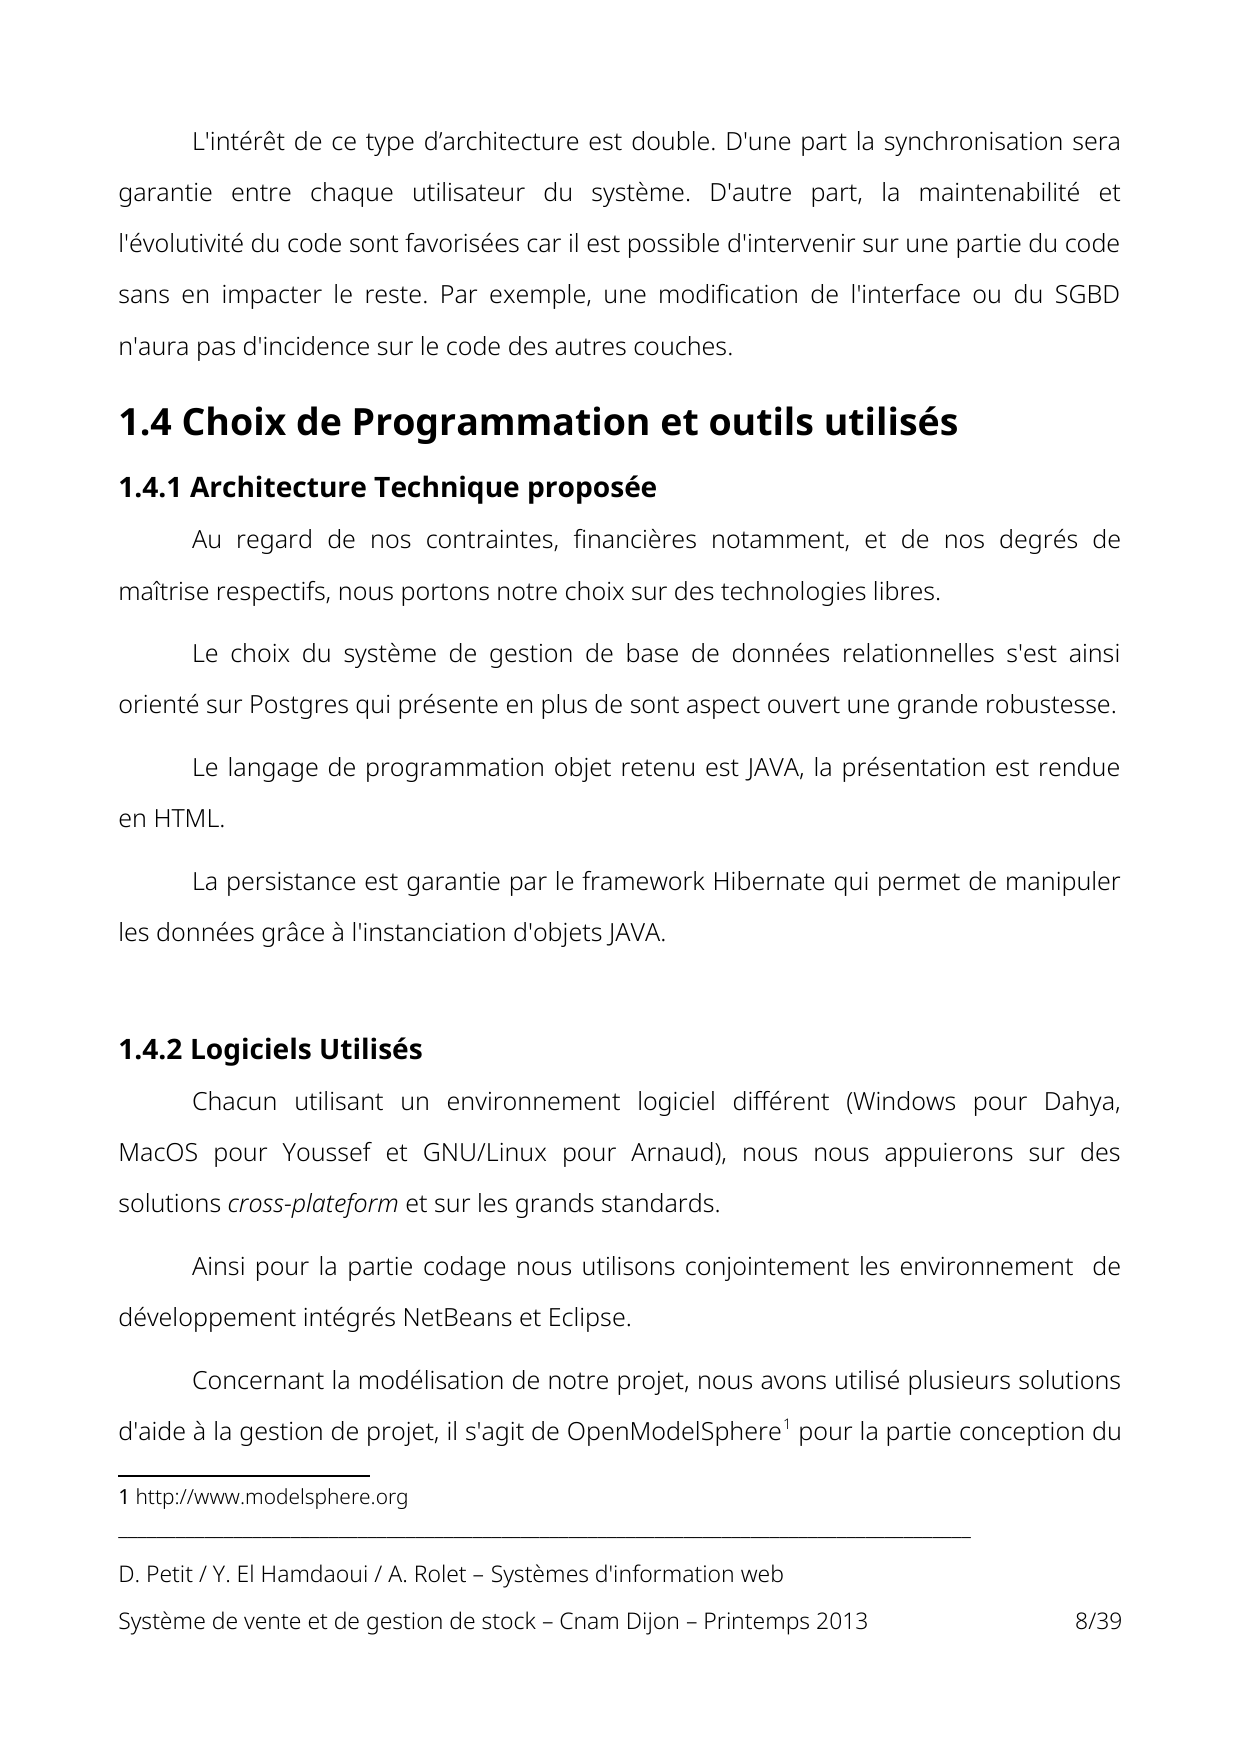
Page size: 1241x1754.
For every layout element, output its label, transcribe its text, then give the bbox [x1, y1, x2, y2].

subtitle Choix de Programmation et outils utilisés [118, 396, 1122, 447]
text La persistance est garantie par le framework Hibernate qui permet de manipuler les données grâce à l'instanciation d'objets JAVA. [118, 864, 1122, 949]
subtitle Architecture Technique proposée [118, 467, 1122, 506]
text Ainsi pour la partie codage nous utilisons conjointement les environnement de développement intégrés NetBeans et Eclipse. [118, 1249, 1122, 1334]
text Concernant la modélisation de notre projet, nous avons utilisé plusieurs solutions d'aide à la gestion de projet, il s'agit de OpenModelSphere pour la partie conception du [118, 1363, 1122, 1448]
text http://www.modelsphere.org [118, 1482, 1122, 1511]
text Chacun utilisant un environnement logiciel différent (Windows pour Dahya, MacOS pour Youssef et GNU/Linux pour Arnaud), nous nous appuierons sur des solutions cross-plateform et sur les grands standards. [118, 1084, 1122, 1220]
text Le langage de programmation objet retenu est JAVA, la présentation est rendue en HTML. [118, 750, 1122, 835]
text Au regard de nos contraintes, financières notamment, et de nos degrés de maîtrise respectifs, nous portons notre choix sur des technologies libres. [118, 522, 1122, 607]
text L'intérêt de ce type d’architecture est double. D'une part la synchronisation sera garantie entre chaque utilisateur du système. D'autre part, la maintenabilité et l'évolutivité du code sont favorisées car il est possible d'intervenir sur une partie du code sans en impacter le reste. Par exemple, une modification de l'interface ou du SGBD n'aura pas d'incidence sur le code des autres couches. [118, 124, 1122, 362]
text Le choix du système de gestion de base de données relationnelles s'est ainsi orienté sur Postgres qui présente en plus de sont aspect ouvert une grande robustesse. [118, 636, 1122, 721]
subtitle Logiciels Utilisés [118, 1029, 1122, 1068]
